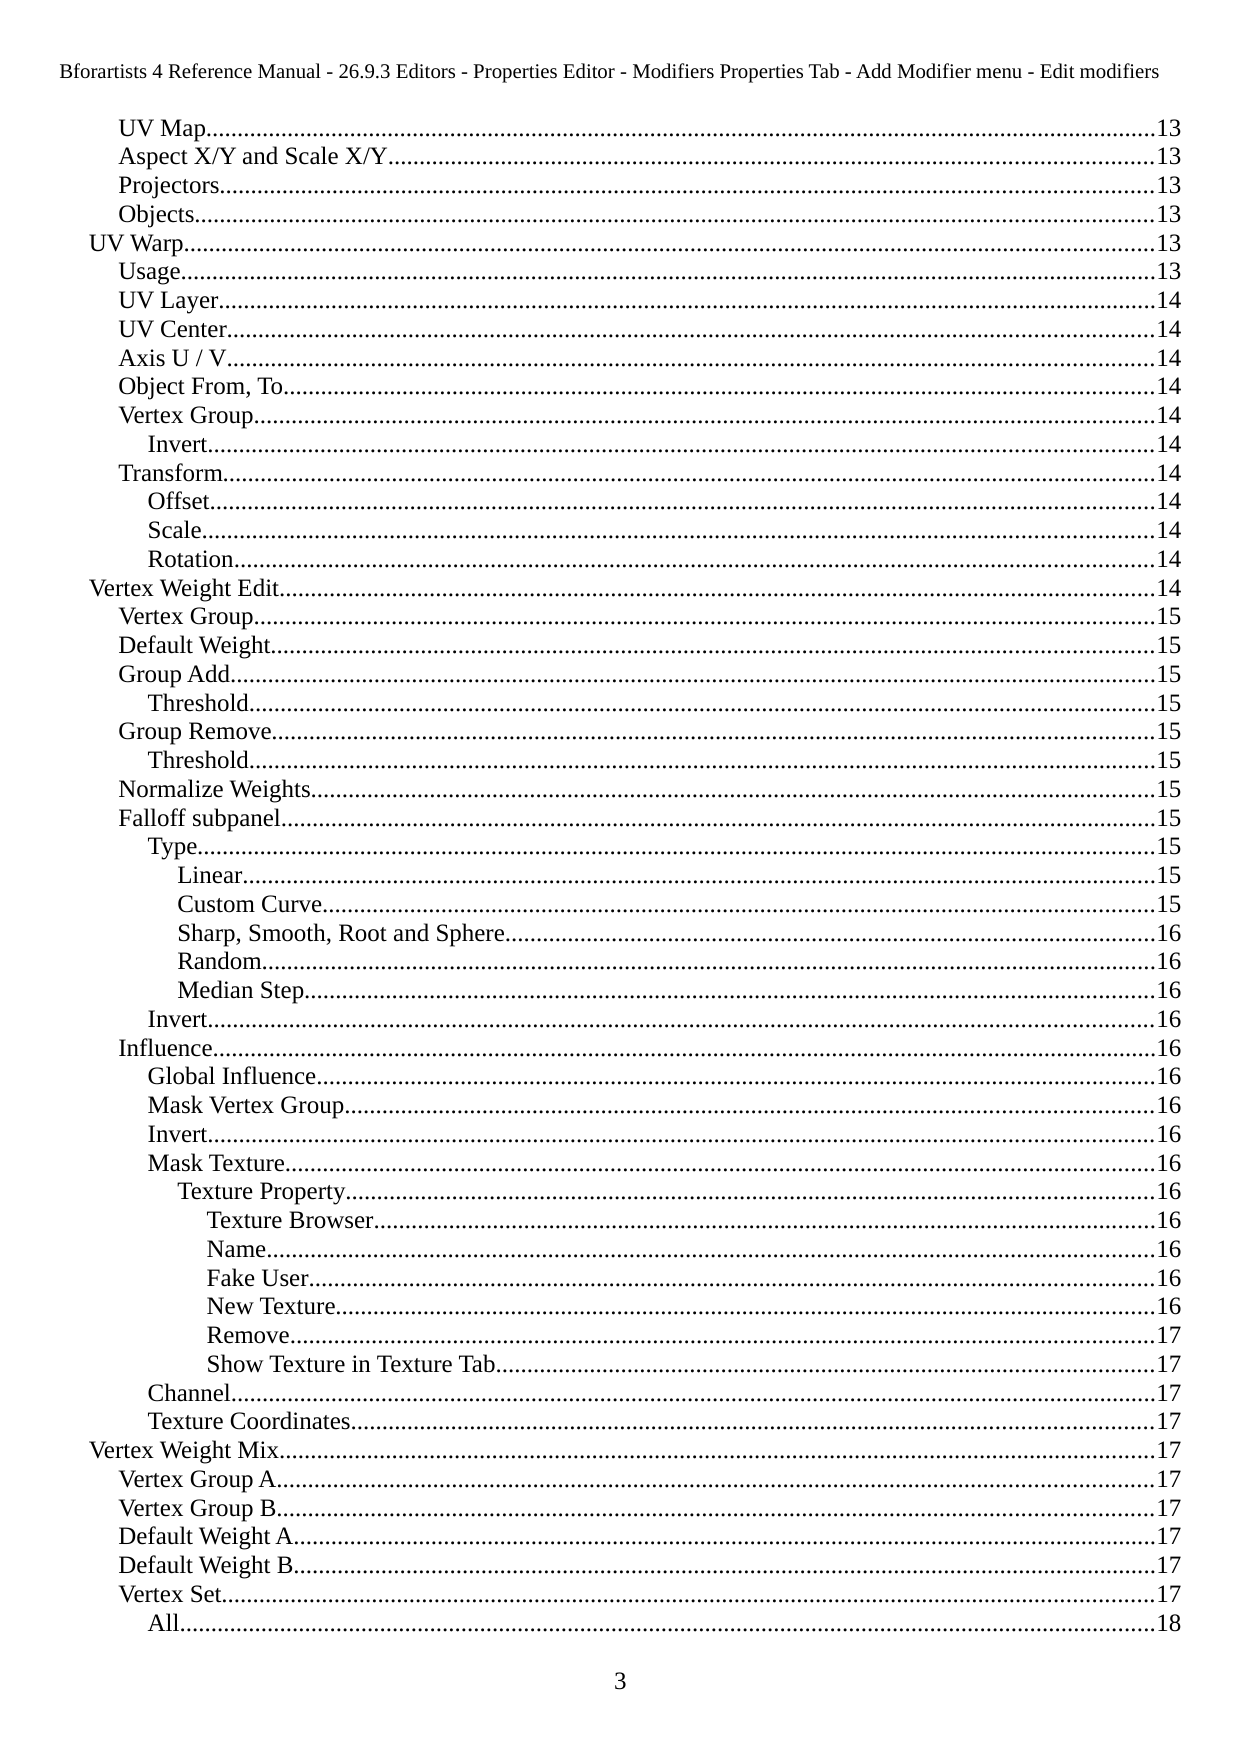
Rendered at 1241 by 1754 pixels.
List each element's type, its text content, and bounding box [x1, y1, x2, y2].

text Objects 13 [118, 199, 1181, 228]
text Fake User 16 [206, 1263, 1181, 1291]
text Texture Coordinates 17 [147, 1406, 1181, 1435]
text UV Warp 13 [88, 228, 1181, 256]
text New Texture 16 [206, 1291, 1181, 1320]
text Type 15 [147, 831, 1181, 860]
text Custom Curve 15 [177, 889, 1181, 918]
text Invert 14 [147, 429, 1181, 458]
text Name 16 [206, 1234, 1181, 1263]
text Vertex Group A 17 [118, 1464, 1181, 1493]
text Channel 17 [147, 1378, 1181, 1406]
text UV Map 13 [118, 113, 1181, 141]
text Mask Texture 16 [147, 1148, 1181, 1176]
text All 18 [147, 1608, 1181, 1636]
text Axis U / V 14 [118, 343, 1181, 371]
text UV Layer 14 [118, 285, 1181, 314]
text Texture Property 16 [177, 1176, 1181, 1205]
text Threshold 15 [147, 688, 1181, 716]
text Default Weight B 17 [118, 1550, 1181, 1579]
text Vertex Set 17 [118, 1579, 1181, 1608]
text Vertex Weight Edit 14 [88, 573, 1181, 601]
text Falloff subpanel 15 [118, 803, 1181, 831]
text Default Weight 15 [118, 630, 1181, 659]
text Mask Vertex Group 16 [147, 1090, 1181, 1119]
text Show Texture in Texture Tab 17 [206, 1349, 1181, 1378]
text Scale 14 [147, 515, 1181, 544]
text Offset 14 [147, 486, 1181, 515]
text Sharp, Smooth, Root and Sphere 16 [177, 918, 1181, 946]
text Usage 13 [118, 256, 1181, 285]
text Projectors 13 [118, 170, 1181, 199]
text Normalize Weights 15 [118, 774, 1181, 803]
text Invert 16 [147, 1004, 1181, 1033]
text Random 16 [177, 946, 1181, 975]
text Texture Browser 16 [206, 1205, 1181, 1234]
text Vertex Group 15 [118, 601, 1181, 630]
text Aspect X/Y and Scale X/Y 13 [118, 141, 1181, 170]
text Global Influence 16 [147, 1061, 1181, 1090]
text Vertex Group B 17 [118, 1493, 1181, 1521]
text Remove 17 [206, 1320, 1181, 1349]
text Object From, To 14 [118, 371, 1181, 400]
text Transform 14 [118, 458, 1181, 486]
text Median Step 16 [177, 975, 1181, 1004]
text Influence 16 [118, 1033, 1181, 1061]
text Invert 16 [147, 1119, 1181, 1148]
text Threshold 15 [147, 745, 1181, 774]
text Rotation 14 [147, 544, 1181, 573]
text Default Weight A 17 [118, 1521, 1181, 1550]
text Vertex Weight Mix 17 [88, 1435, 1181, 1464]
text Linear 15 [177, 860, 1181, 889]
text Group Add 15 [118, 659, 1181, 688]
text Group Remove 15 [118, 716, 1181, 745]
text Vertex Group 14 [118, 400, 1181, 429]
text UV Center 14 [118, 314, 1181, 343]
